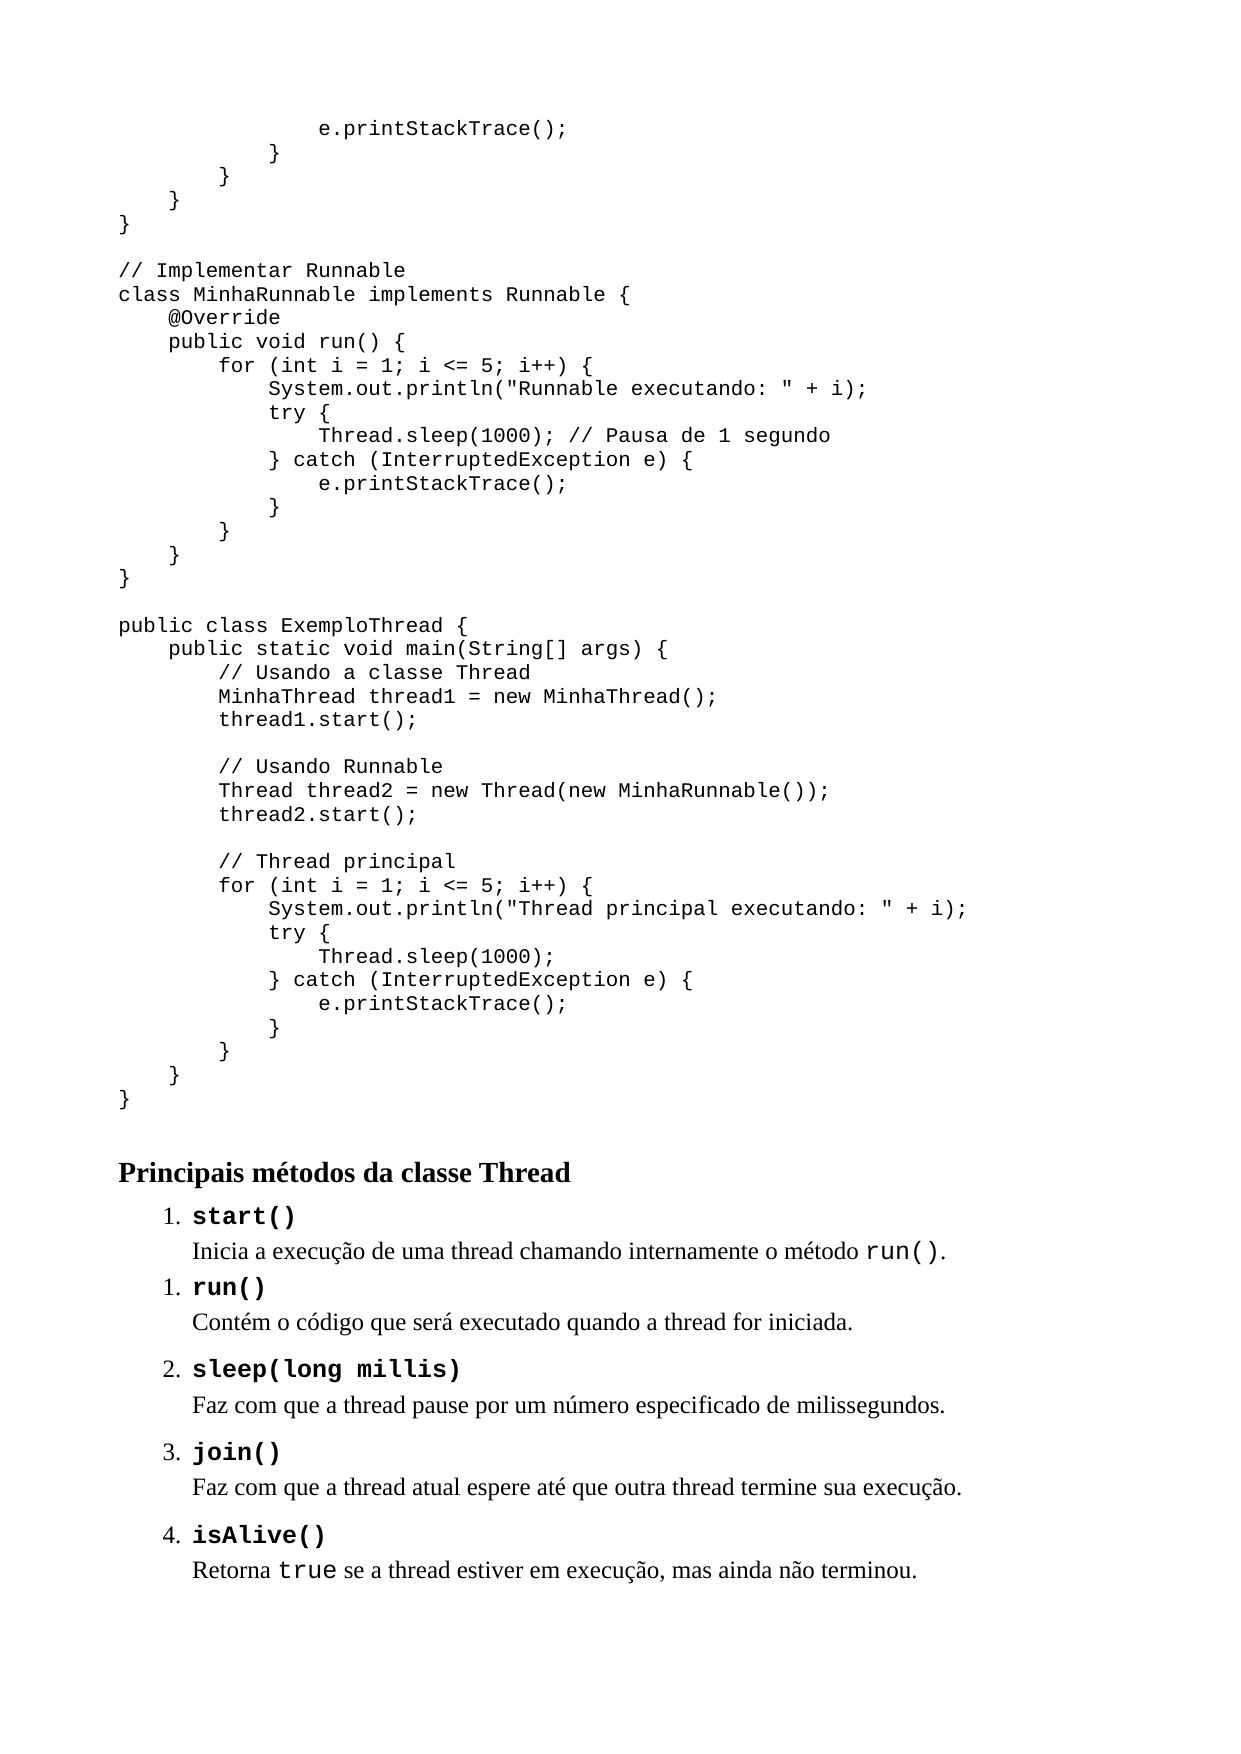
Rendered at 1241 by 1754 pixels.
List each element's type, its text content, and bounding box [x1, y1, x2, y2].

text // Usando a classe Thread [118, 662, 1122, 686]
text thread2.start(); [118, 804, 1122, 827]
text System.out.println("Runnable executando: " + i); [118, 378, 1122, 402]
text } [118, 1040, 1122, 1064]
text public static void main(String[] args) { [118, 638, 1122, 662]
subtitle Principais métodos da classe Thread [118, 1155, 1122, 1189]
text // Implementar Runnable [118, 260, 1122, 284]
text System.out.println("Thread principal executando: " + i); [118, 898, 1122, 922]
list start() Inicia a execução de uma thread chamando internamente o método run(). [162, 1201, 1122, 1267]
text public void run() { [118, 331, 1122, 354]
text MinhaThread thread1 = new MinhaThread(); [118, 686, 1122, 709]
text class MinhaRunnable implements Runnable { [118, 284, 1122, 307]
text } [118, 189, 1122, 213]
list join() Faz com que a thread atual espere até que outra thread termine sua execução. [162, 1437, 1122, 1501]
text e.printStackTrace(); [118, 993, 1122, 1017]
text } [118, 520, 1122, 544]
list sleep(long millis) Faz com que a thread pause por um número especificado de milissegundos. [162, 1354, 1122, 1418]
text e.printStackTrace(); [118, 473, 1122, 496]
text } [118, 165, 1122, 189]
text // Usando Runnable [118, 757, 1122, 780]
text } [118, 1088, 1122, 1111]
text for (int i = 1; i <= 5; i++) { [118, 354, 1122, 378]
text } catch (InterruptedException e) { [118, 449, 1122, 473]
text } [118, 142, 1122, 165]
list run() Contém o código que será executado quando a thread for iniciada. [162, 1272, 1122, 1336]
text } [118, 213, 1122, 236]
text } [118, 567, 1122, 591]
text @Override [118, 307, 1122, 331]
text } [118, 1064, 1122, 1088]
text public class ExemploThread { [118, 615, 1122, 638]
text try { [118, 922, 1122, 946]
text for (int i = 1; i <= 5; i++) { [118, 875, 1122, 898]
text e.printStackTrace(); [118, 118, 1122, 142]
text Thread.sleep(1000); [118, 946, 1122, 969]
text } [118, 544, 1122, 567]
list isAlive() Retorna true se a thread estiver em execução, mas ainda não terminou. [162, 1520, 1122, 1586]
text try { [118, 402, 1122, 426]
text } catch (InterruptedException e) { [118, 969, 1122, 993]
text } [118, 496, 1122, 520]
text Thread thread2 = new Thread(new MinhaRunnable()); [118, 780, 1122, 804]
text thread1.start(); [118, 709, 1122, 733]
text } [118, 1017, 1122, 1040]
text Thread.sleep(1000); // Pausa de 1 segundo [118, 426, 1122, 449]
text // Thread principal [118, 851, 1122, 875]
